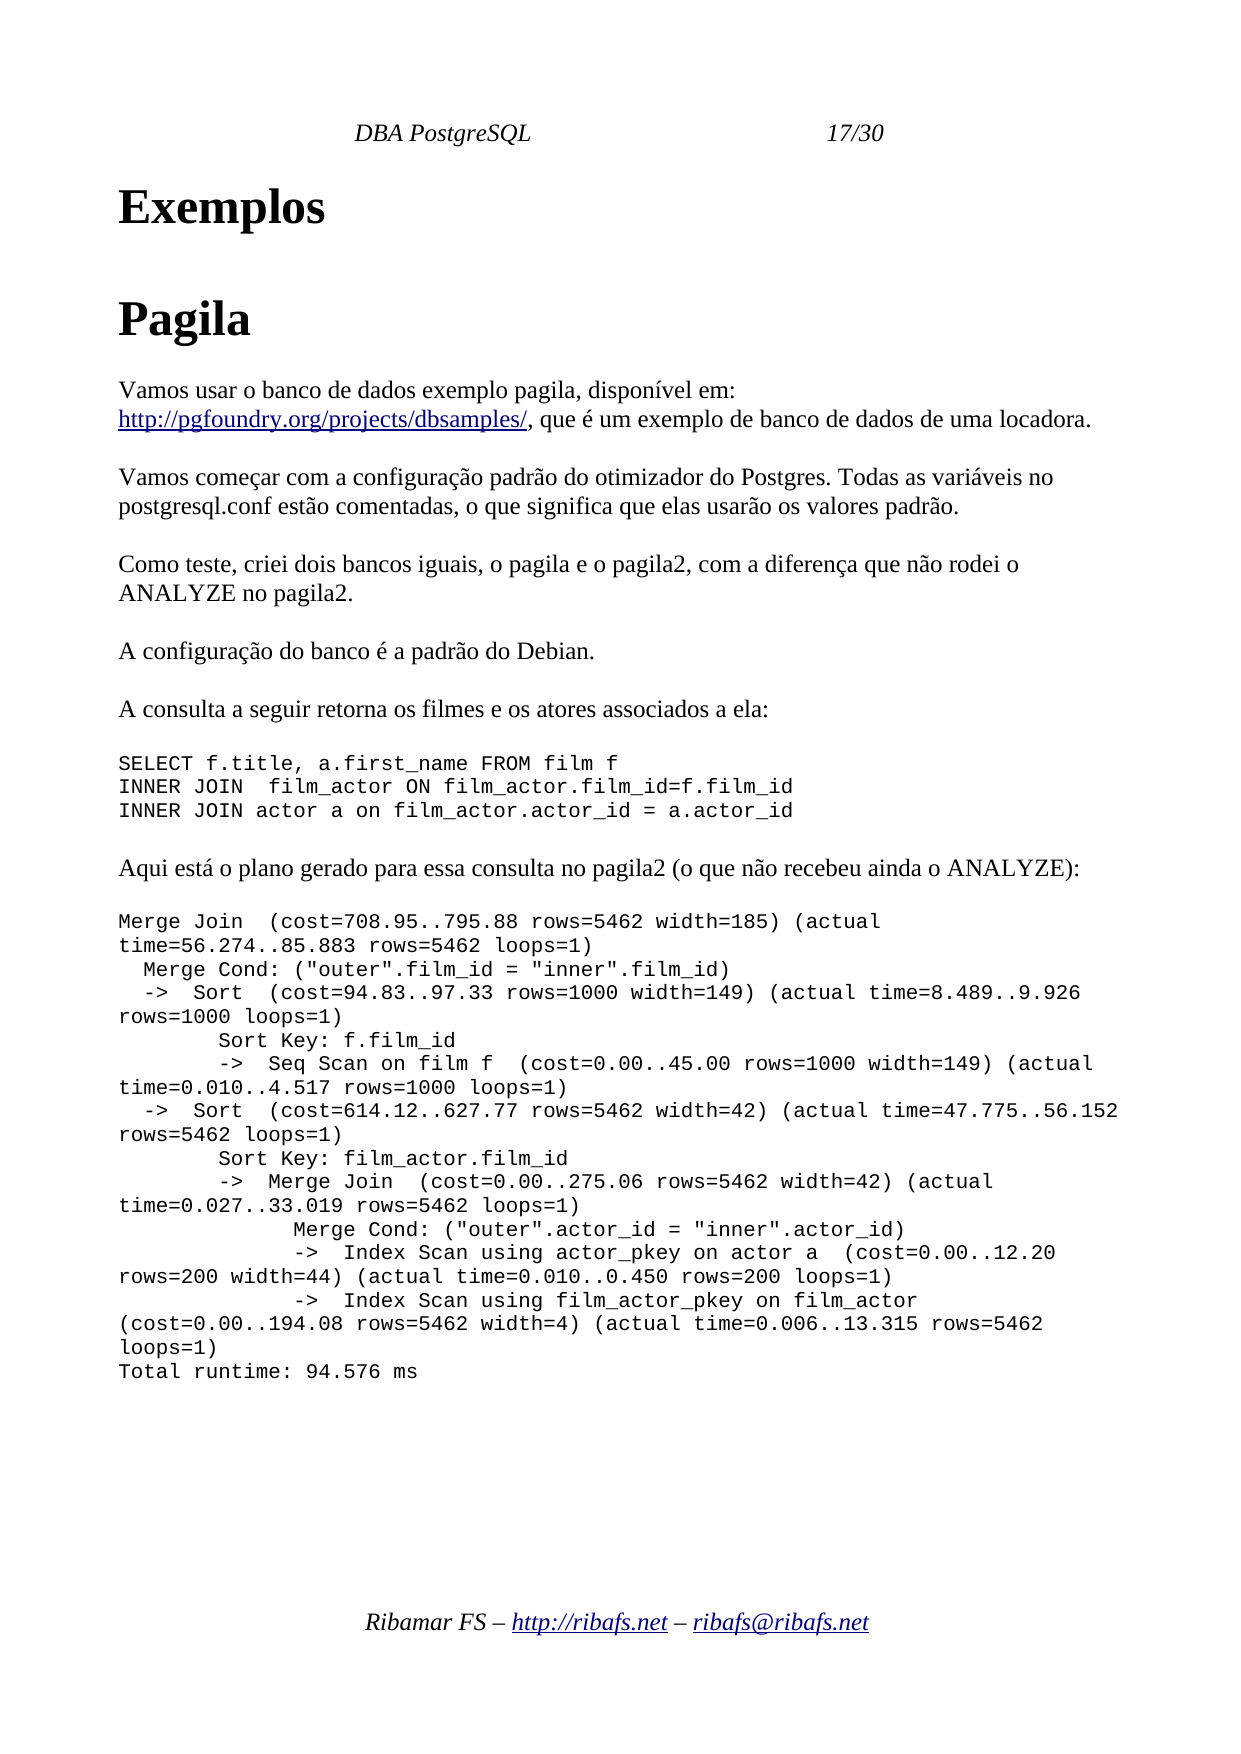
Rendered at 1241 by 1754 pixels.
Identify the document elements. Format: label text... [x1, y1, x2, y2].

text Vamos começar com a configuração padrão do otimizador do Postgres. Todas as variáveis no postgresql.conf estão comentadas, o que significa que elas usarão os valores padrão. [118, 462, 1122, 520]
text INNER JOIN film_actor ON film_actor.film_id=f.film_id [118, 776, 1122, 800]
text Total runtime: 94.576 ms [118, 1361, 1122, 1384]
text -> Sort (cost=94.83..97.33 rows=1000 width=149) (actual time=8.489..9.926 rows=1000 loops=1) [118, 982, 1122, 1029]
text Vamos usar o banco de dados exemplo pagila, disponível em: http://pgfoundry.org/projects/dbsamples/, que é um exemplo de banco de dados de uma locadora. [118, 375, 1122, 433]
text INNER JOIN actor a on film_actor.actor_id = a.actor_id [118, 800, 1122, 824]
text Como teste, criei dois bancos iguais, o pagila e o pagila2, com a diferença que não rodei o ANALYZE no pagila2. [118, 549, 1122, 607]
text -> Merge Join (cost=0.00..275.06 rows=5462 width=42) (actual time=0.027..33.019 rows=5462 loops=1) [118, 1171, 1122, 1219]
text A configuração do banco é a padrão do Debian. [118, 636, 1122, 665]
text Sort Key: film_actor.film_id [118, 1148, 1122, 1171]
text Merge Cond: ("outer".film_id = "inner".film_id) [118, 959, 1122, 982]
text Merge Cond: ("outer".actor_id = "inner".actor_id) [118, 1219, 1122, 1242]
text -> Sort (cost=614.12..627.77 rows=5462 width=42) (actual time=47.775..56.152 rows=5462 loops=1) [118, 1101, 1122, 1148]
text Sort Key: f.film_id [118, 1029, 1122, 1053]
subtitle Pagila [118, 288, 1122, 346]
text -> Index Scan using actor_pkey on actor a (cost=0.00..12.20 rows=200 width=44) (actual time=0.010..0.450 rows=200 loops=1) [118, 1242, 1122, 1290]
text SELECT f.title, a.first_name FROM film f [118, 753, 1122, 776]
text -> Index Scan using film_actor_pkey on film_actor (cost=0.00..194.08 rows=5462 width=4) (actual time=0.006..13.315 rows=5462 loops=1) [118, 1290, 1122, 1361]
text A consulta a seguir retorna os filmes e os atores associados a ela: [118, 694, 1122, 723]
text -> Seq Scan on film f (cost=0.00..45.00 rows=1000 width=149) (actual time=0.010..4.517 rows=1000 loops=1) [118, 1053, 1122, 1101]
text Aqui está o plano gerado para essa consulta no pagila2 (o que não recebeu ainda o ANALYZE): [118, 853, 1122, 882]
subtitle Exemplos [118, 176, 1122, 234]
text Merge Join (cost=708.95..795.88 rows=5462 width=185) (actual time=56.274..85.883 rows=5462 loops=1) [118, 911, 1122, 959]
